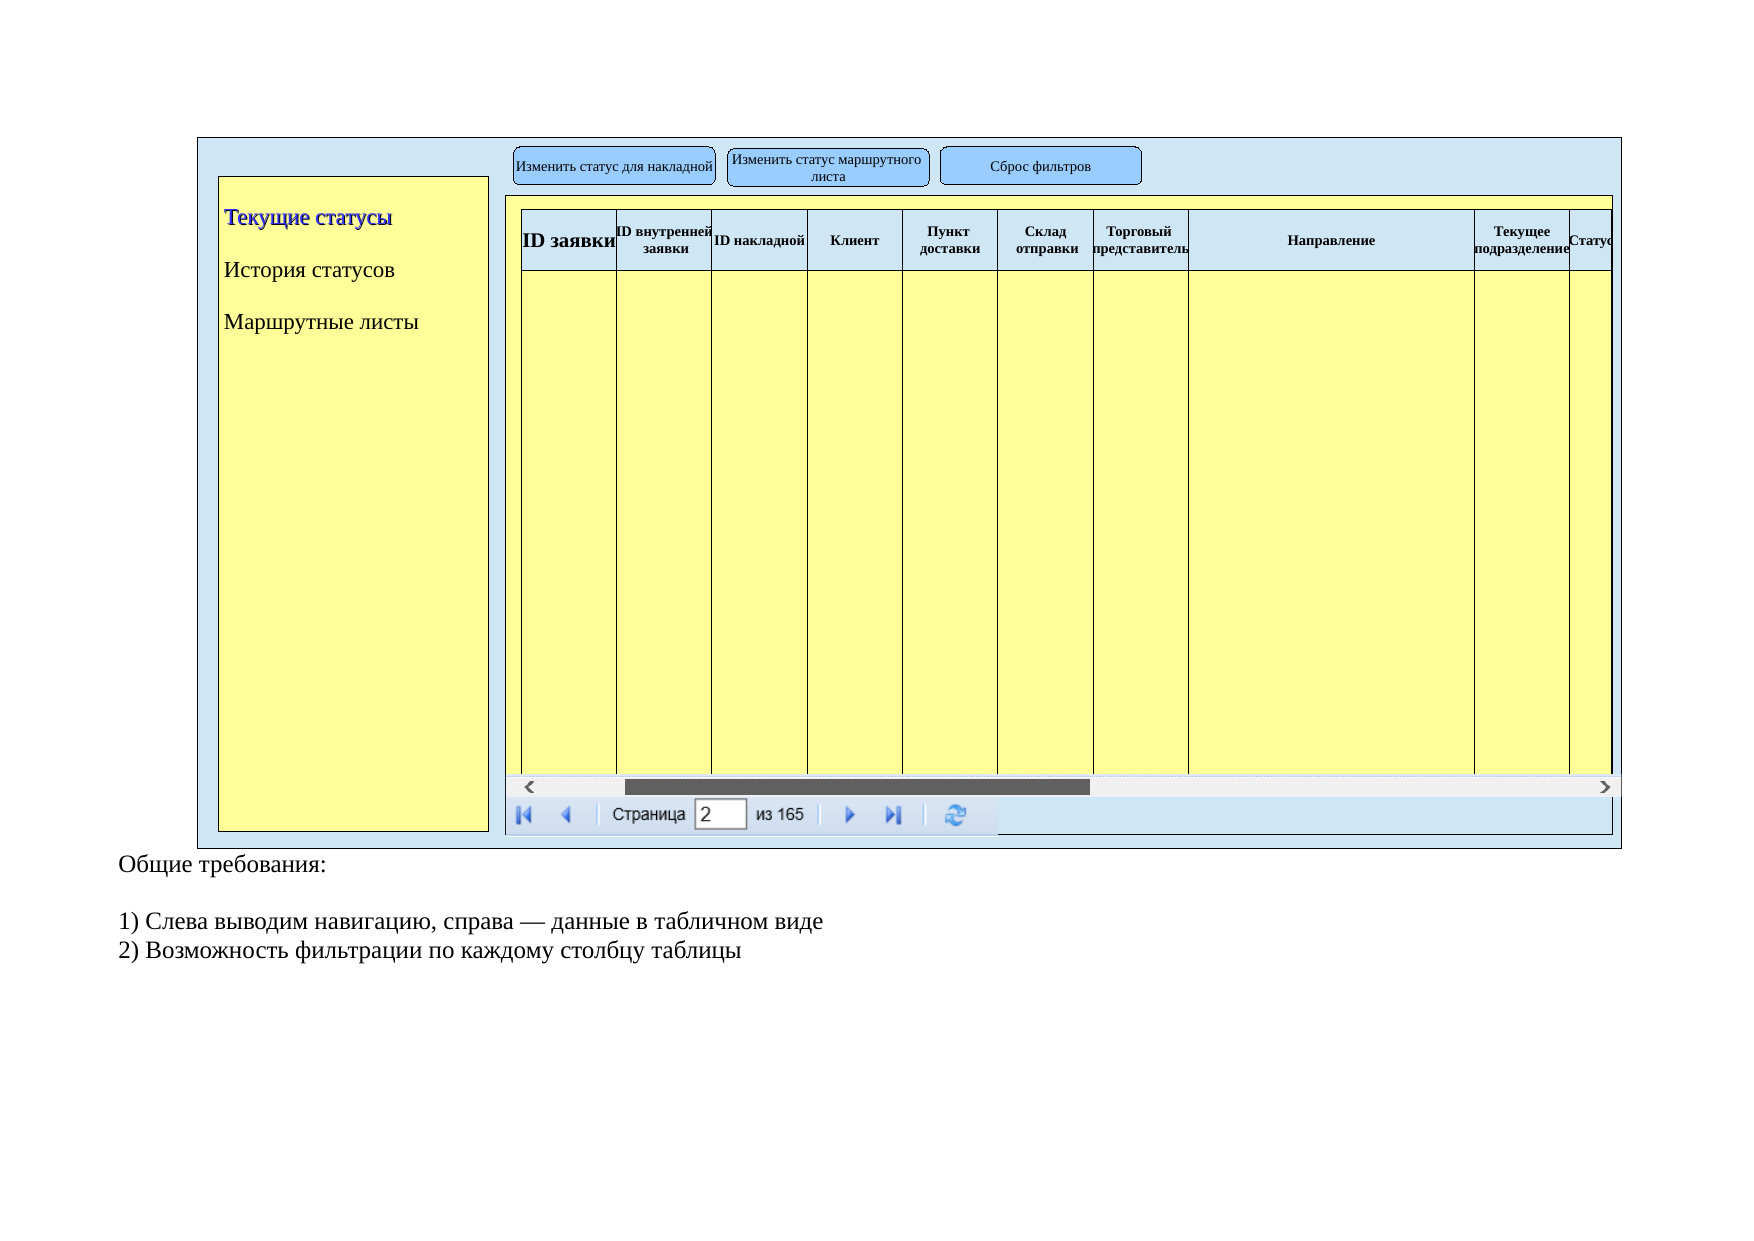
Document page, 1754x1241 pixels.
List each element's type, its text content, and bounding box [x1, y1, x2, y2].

picture [505, 774, 1622, 837]
text 2) Возможность фильтрации по каждому столбцу таблицы [118, 935, 1636, 964]
text Общие требования: [118, 118, 1636, 877]
text 1) Слева выводим навигацию, справа — данные в табличном виде [118, 906, 1636, 935]
